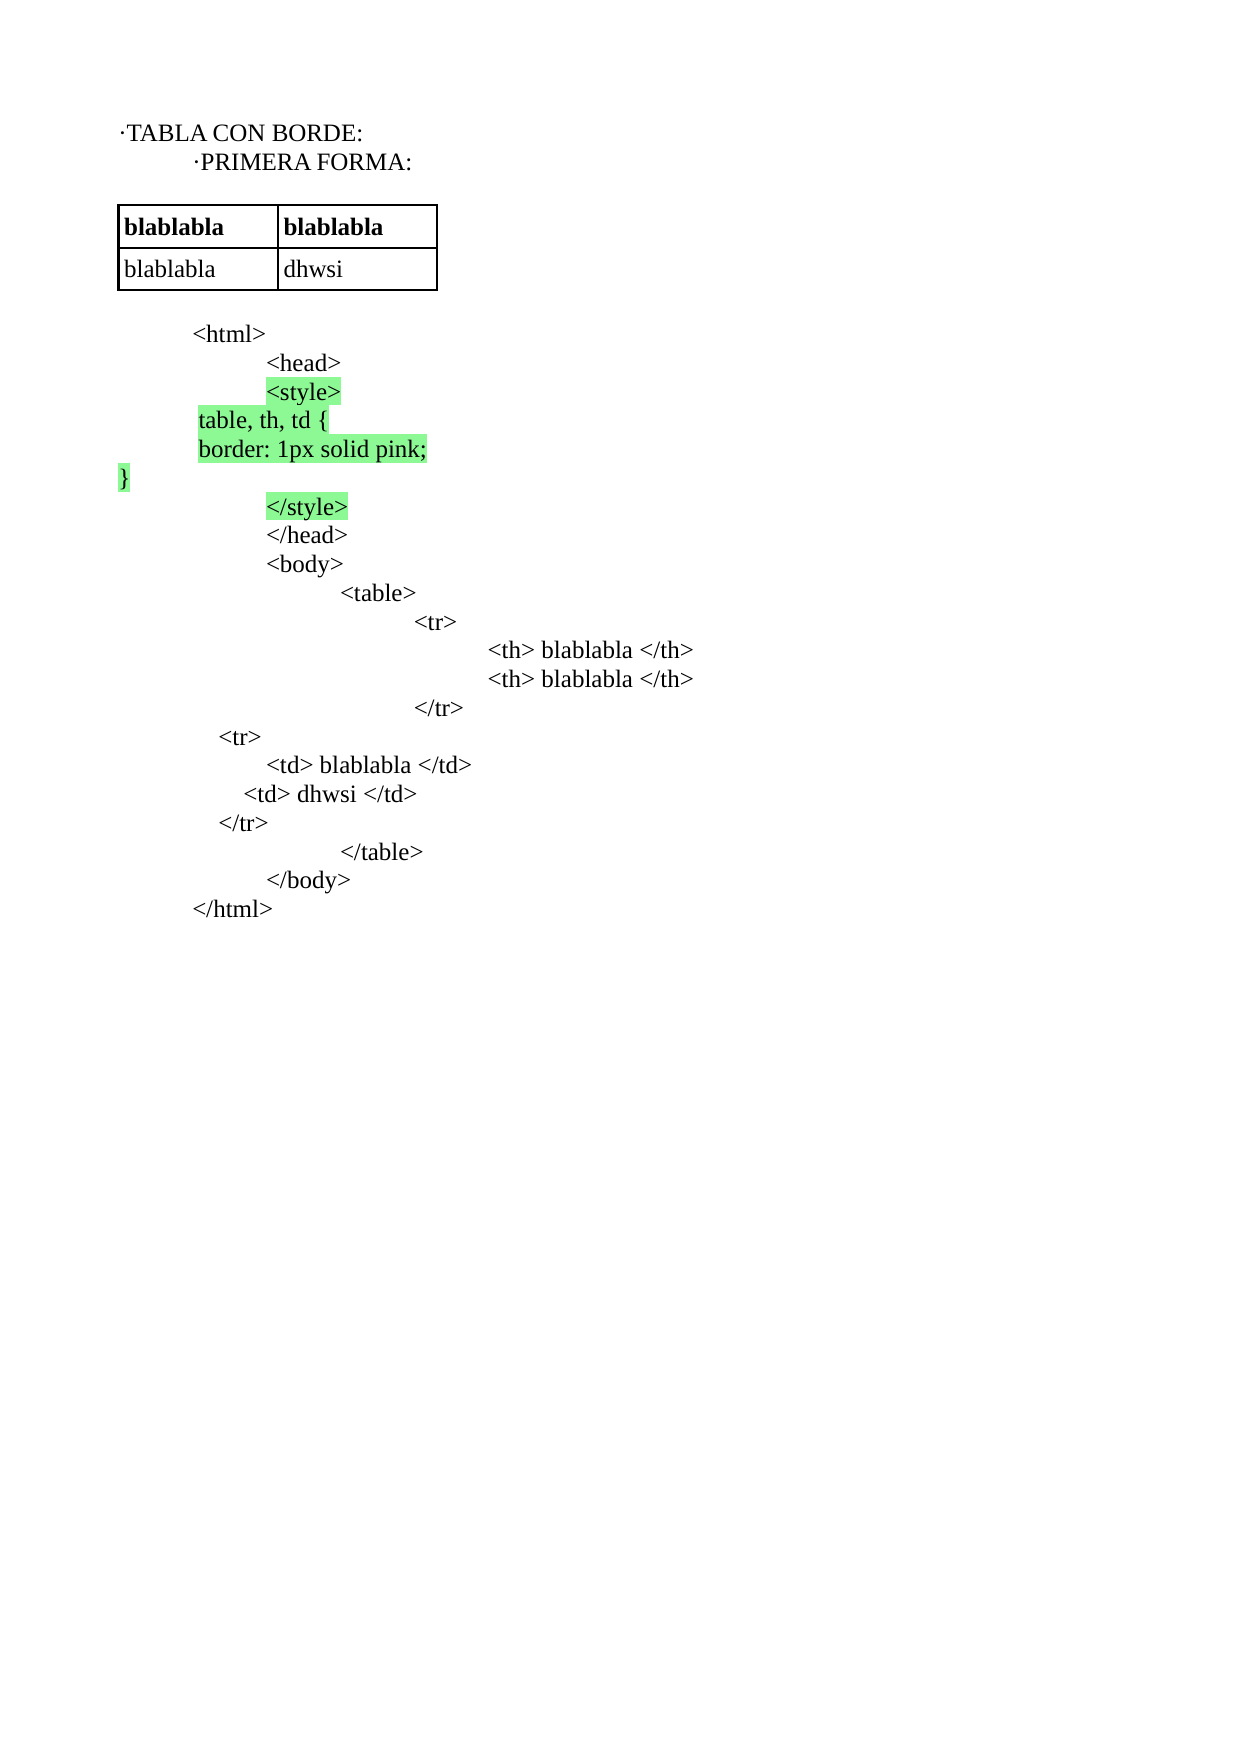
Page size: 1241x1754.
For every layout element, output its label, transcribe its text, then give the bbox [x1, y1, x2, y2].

table_cell dhwsi [279, 249, 436, 288]
table_header blablabla [120, 206, 277, 246]
text ·PRIMERA FORMA: [118, 147, 1122, 176]
text <tr> [118, 607, 1122, 635]
text <th> blablabla </th> [118, 664, 1122, 693]
text <td> dhwsi </td> [118, 779, 1122, 808]
text </style> [118, 492, 1122, 520]
text </tr> [118, 693, 1122, 722]
text table, th, td { [118, 405, 1122, 434]
text <head> [118, 348, 1122, 377]
table_header blablabla [279, 206, 436, 246]
text <html> [118, 319, 1122, 348]
text </tr> [118, 808, 1122, 837]
text </body> [118, 865, 1122, 894]
text ·TABLA CON BORDE: [118, 118, 1122, 147]
text border: 1px solid pink; [118, 434, 1122, 463]
text } [118, 463, 1122, 492]
text <style> [118, 377, 1122, 405]
text <th> blablabla </th> [118, 635, 1122, 664]
text <table> [118, 578, 1122, 607]
text <body> [118, 549, 1122, 578]
table_cell blablabla [120, 249, 277, 288]
text <td> blablabla </td> [118, 750, 1122, 779]
text </table> [118, 837, 1122, 865]
text </html> [118, 894, 1122, 923]
text <tr> [118, 722, 1122, 750]
text </head> [118, 520, 1122, 549]
